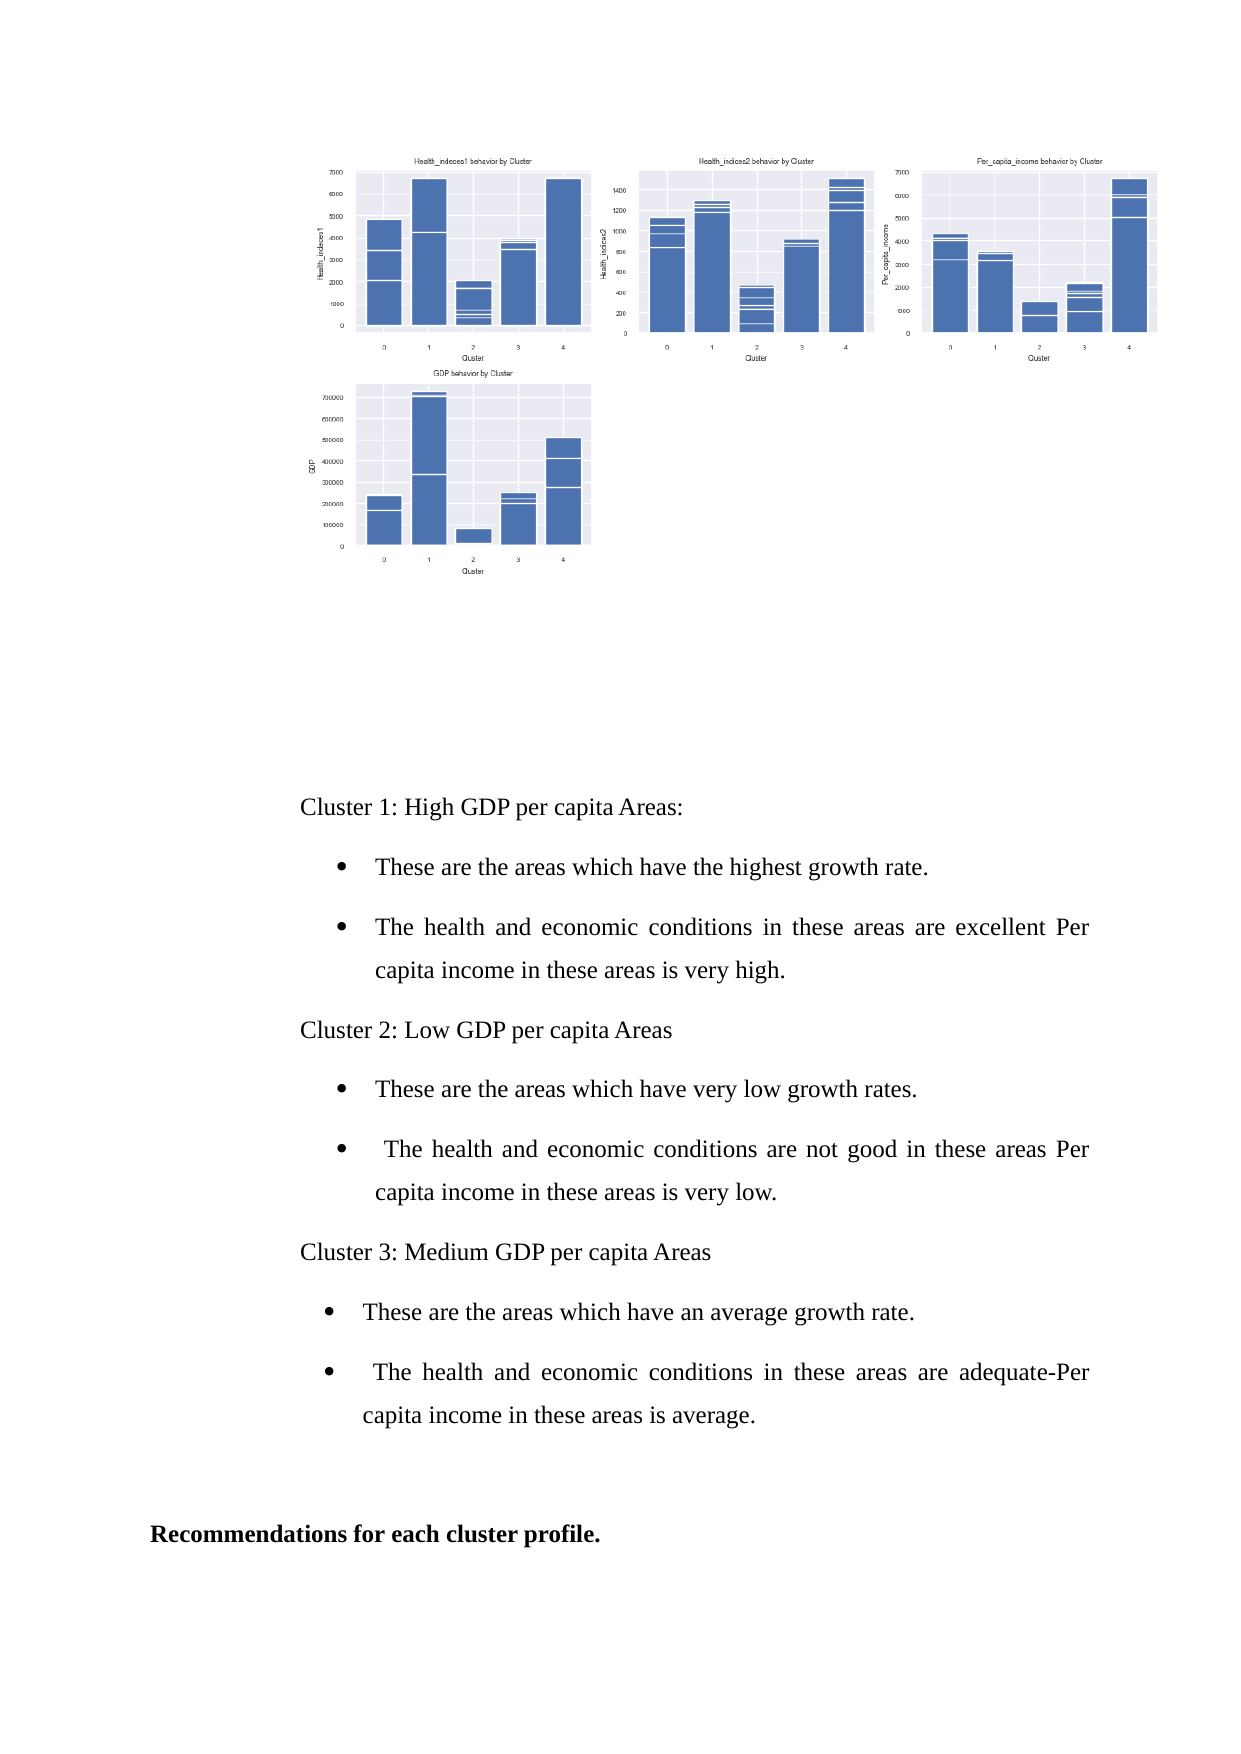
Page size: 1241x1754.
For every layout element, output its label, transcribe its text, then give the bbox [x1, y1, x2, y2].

list The health and economic conditions are not good in these areas Per capita income in these areas is very low. [337, 1134, 1090, 1206]
list These are the areas which have very low growth rates. [337, 1074, 1090, 1103]
list These are the areas which have an average growth rate. [325, 1297, 1090, 1326]
text Cluster 2: Low GDP per capita Areas [300, 1015, 1090, 1043]
text Cluster 1: High GDP per capita Areas: [300, 792, 1090, 821]
list The health and economic conditions in these areas are adequate-Per capita income in these areas is average. [325, 1357, 1090, 1429]
list These are the areas which have the highest growth rate. [337, 852, 1090, 881]
list The health and economic conditions in these areas are excellent Per capita income in these areas is very high. [337, 912, 1090, 984]
text Recommendations for each cluster profile. [150, 1519, 1090, 1548]
text Cluster 3: Medium GDP per capita Areas [150, 1237, 1090, 1266]
